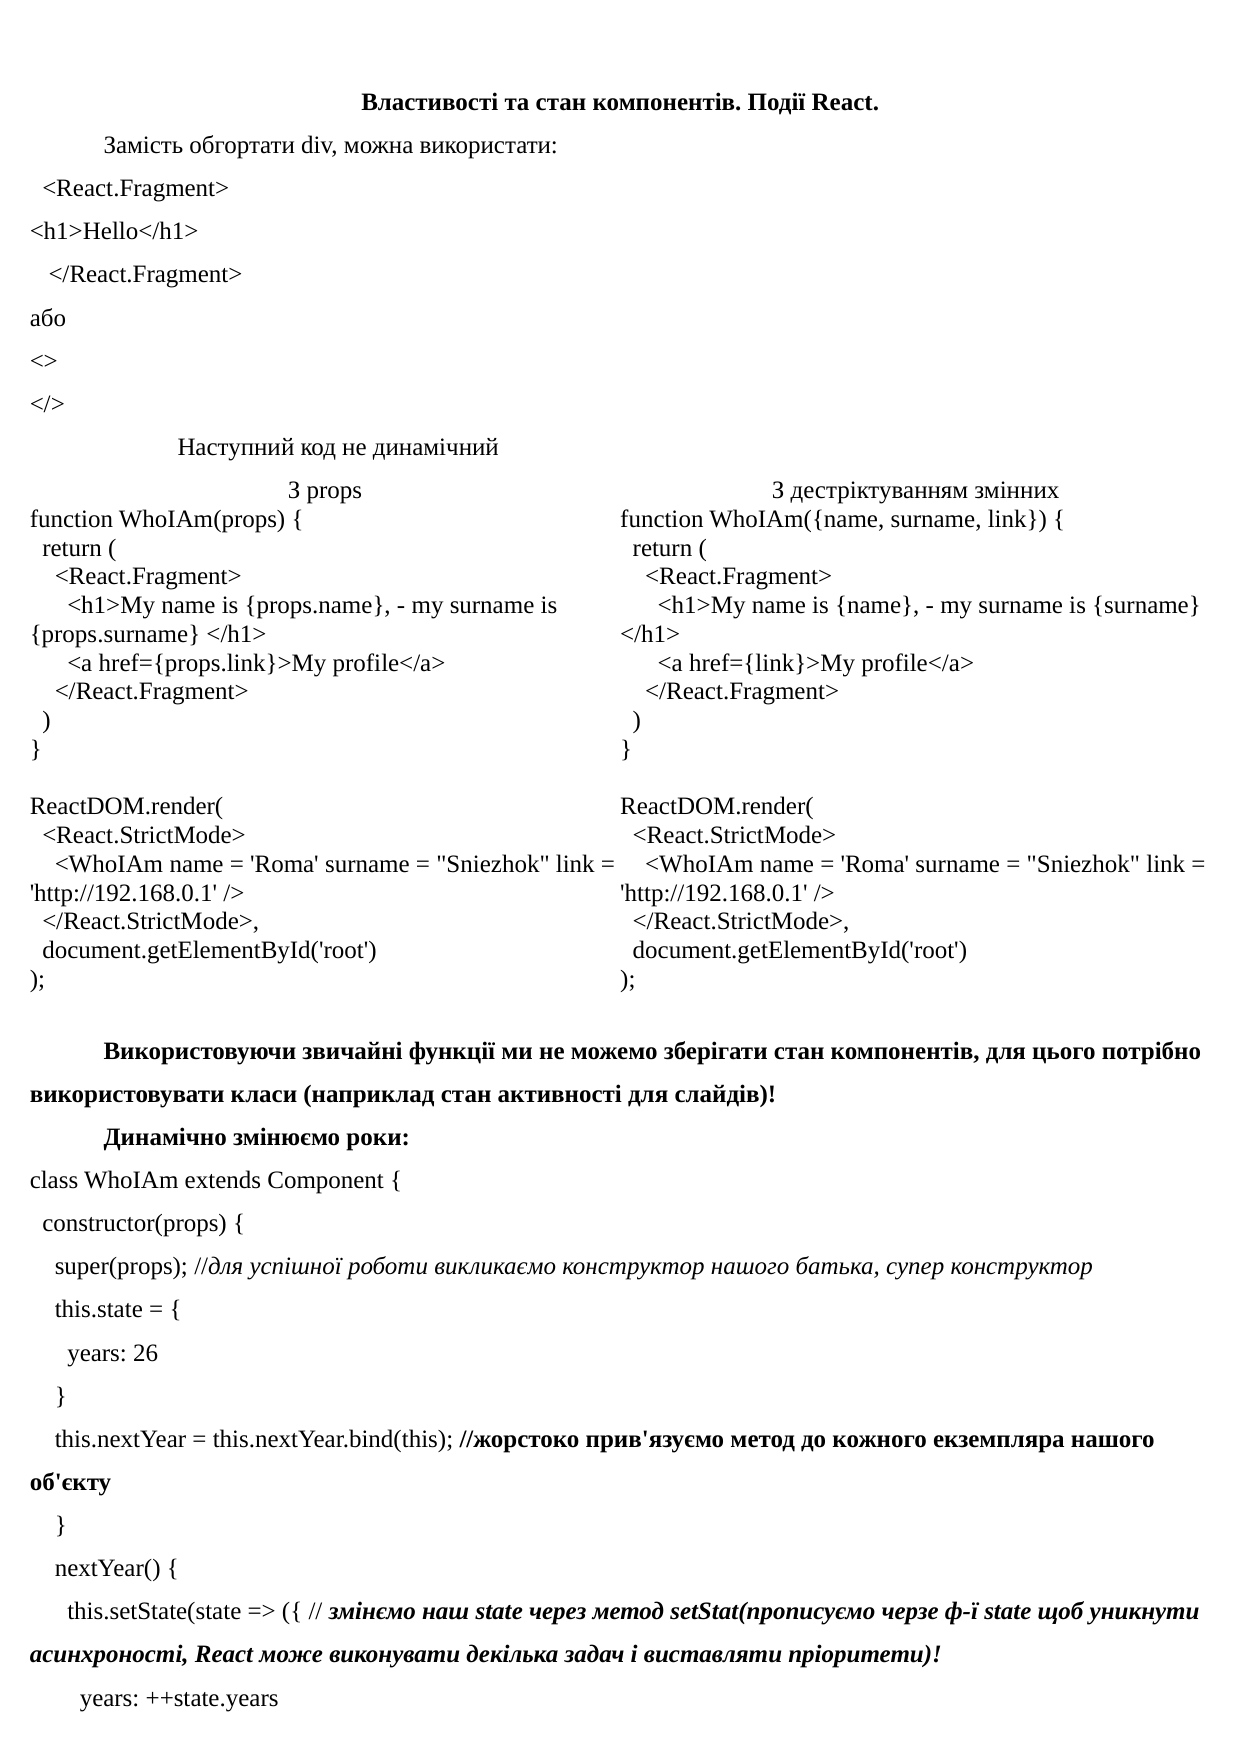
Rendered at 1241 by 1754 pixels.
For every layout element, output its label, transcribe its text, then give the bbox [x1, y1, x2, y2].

text } [29, 1510, 1211, 1539]
text <h1>Hello</h1> [29, 216, 1211, 245]
table_cell function WhoIAm({name, surname, link}) { return ( <React.Fragment> <h1>My name is {name}, - my surname is {surname} </h1> <a href={link}>My profile</a> </React.Fragment> ) } ReactDOM.render( <React.StrictMode> <WhoIAm name = 'Roma' surname = "Sniezhok" link = 'http://192.168.0.1' /> </React.StrictMode>, document.getElementById('root') ); [620, 504, 1211, 993]
text this.state = { [29, 1294, 1211, 1323]
text Динамічно змінюємо роки: [29, 1122, 1211, 1151]
text years: ++state.years [29, 1683, 1211, 1711]
text this.setState(state => ({ // змінємо наш state через метод setStat(прописуємо черзе ф-ї state щоб уникнути асинхроності, React може виконувати декілька задач і виставляти пріоритети)! [29, 1596, 1211, 1668]
text Замість обгортати div, можна використати: [29, 130, 1211, 159]
text <> [29, 346, 1211, 374]
text <React.Fragment> [29, 173, 1211, 202]
text </React.Fragment> [29, 259, 1211, 288]
text } [29, 1381, 1211, 1409]
table_header З props [30, 475, 620, 504]
text years: 26 [29, 1338, 1211, 1366]
text super(props); //для успішної роботи викликаємо конструктор нашого батька, супер конструктор [29, 1251, 1211, 1280]
text constructor(props) { [29, 1208, 1211, 1237]
table_cell function WhoIAm(props) { return ( <React.Fragment> <h1>My name is {props.name}, - my surname is {props.surname} </h1> <a href={props.link}>My profile</a> </React.Fragment> ) } ReactDOM.render( <React.StrictMode> <WhoIAm name = 'Roma' surname = "Sniezhok" link = 'http://192.168.0.1' /> </React.StrictMode>, document.getElementById('root') ); [30, 504, 620, 993]
text class WhoIAm extends Component { [29, 1165, 1211, 1194]
text </> [29, 389, 1211, 418]
table_header З дестріктуванням змінних [620, 475, 1211, 504]
text nextYear() { [29, 1553, 1211, 1582]
text this.nextYear = this.nextYear.bind(this); //жорстоко прив'язуємо метод до кожного екземпляра нашого об'єкту [29, 1424, 1211, 1496]
text Властивості та стан компонентів. Події React. [29, 87, 1211, 116]
text Наступний код не динамічний [29, 432, 1211, 461]
text Використовуючи звичайні функції ми не можемо зберігати стан компонентів, для цього потрібно використовувати класи (наприклад стан активності для слайдів)! [29, 1036, 1211, 1108]
text або [29, 303, 1211, 331]
